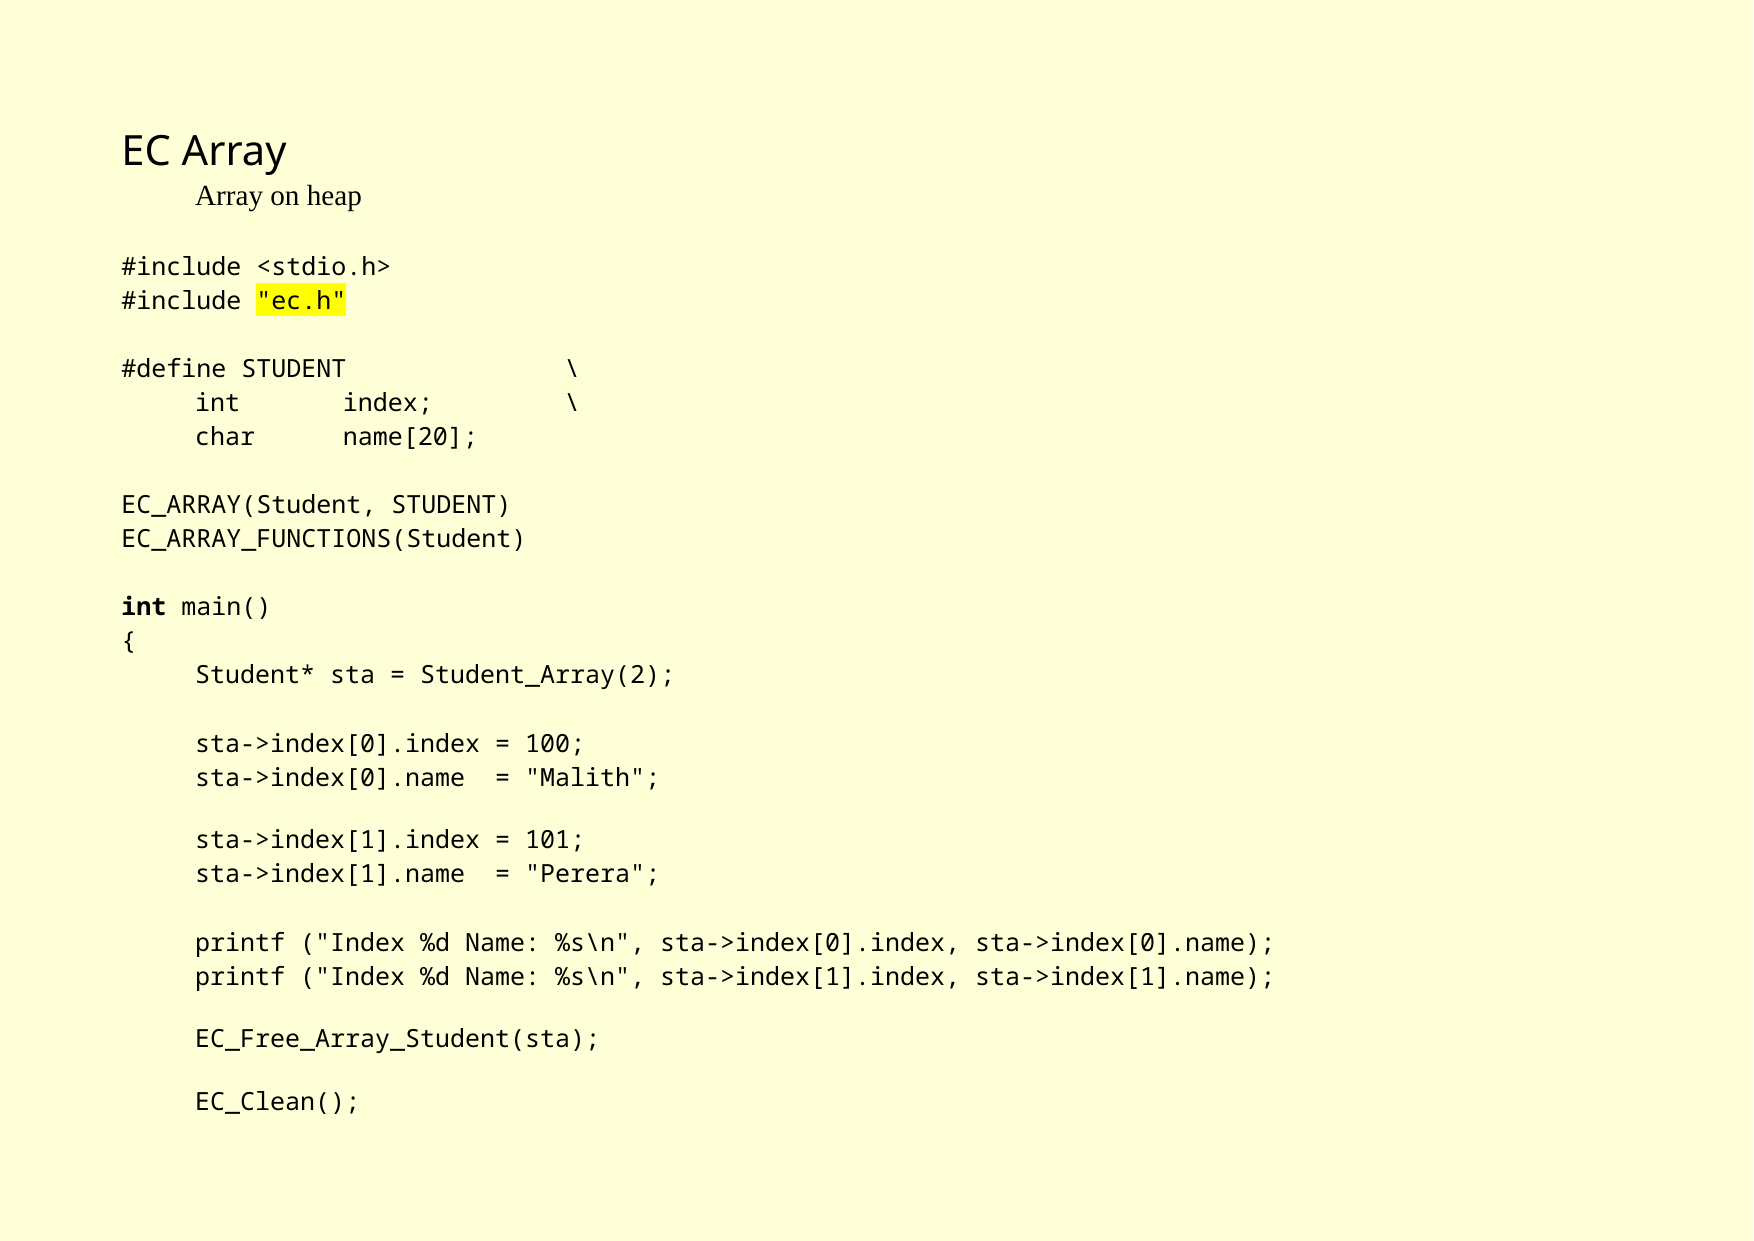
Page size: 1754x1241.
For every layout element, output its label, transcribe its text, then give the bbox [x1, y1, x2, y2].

text Student* sta = Student_Array(2); [121, 657, 1632, 691]
text EC_Free_Array_Student(sta); [121, 1021, 1632, 1055]
text int index; \ [121, 384, 1632, 419]
text EC Array [121, 121, 1632, 178]
text EC_ARRAY(Student, STUDENT) [121, 487, 1632, 521]
text printf ("Index %d Name: %s\n", sta->index[0].index, sta->index[0].name); [121, 924, 1632, 958]
text printf ("Index %d Name: %s\n", sta->index[1].index, sta->index[1].name); [121, 958, 1632, 992]
text char name[20]; [121, 419, 1632, 453]
text #include "ec.h" [121, 282, 1632, 316]
text #define STUDENT \ [121, 351, 1632, 384]
text Array on heap [121, 178, 1632, 211]
text #include <stdio.h> [121, 248, 1632, 282]
text EC_Clean(); [121, 1084, 1632, 1118]
text sta->index[1].name = "Perera"; [121, 856, 1632, 890]
text { [121, 623, 1632, 657]
text sta->index[0].index = 100; [121, 725, 1632, 759]
text int main() [121, 589, 1632, 623]
text sta->index[1].index = 101; [121, 822, 1632, 856]
text EC_ARRAY_FUNCTIONS(Student) [121, 521, 1632, 555]
text sta->index[0].name = "Malith"; [121, 759, 1632, 793]
